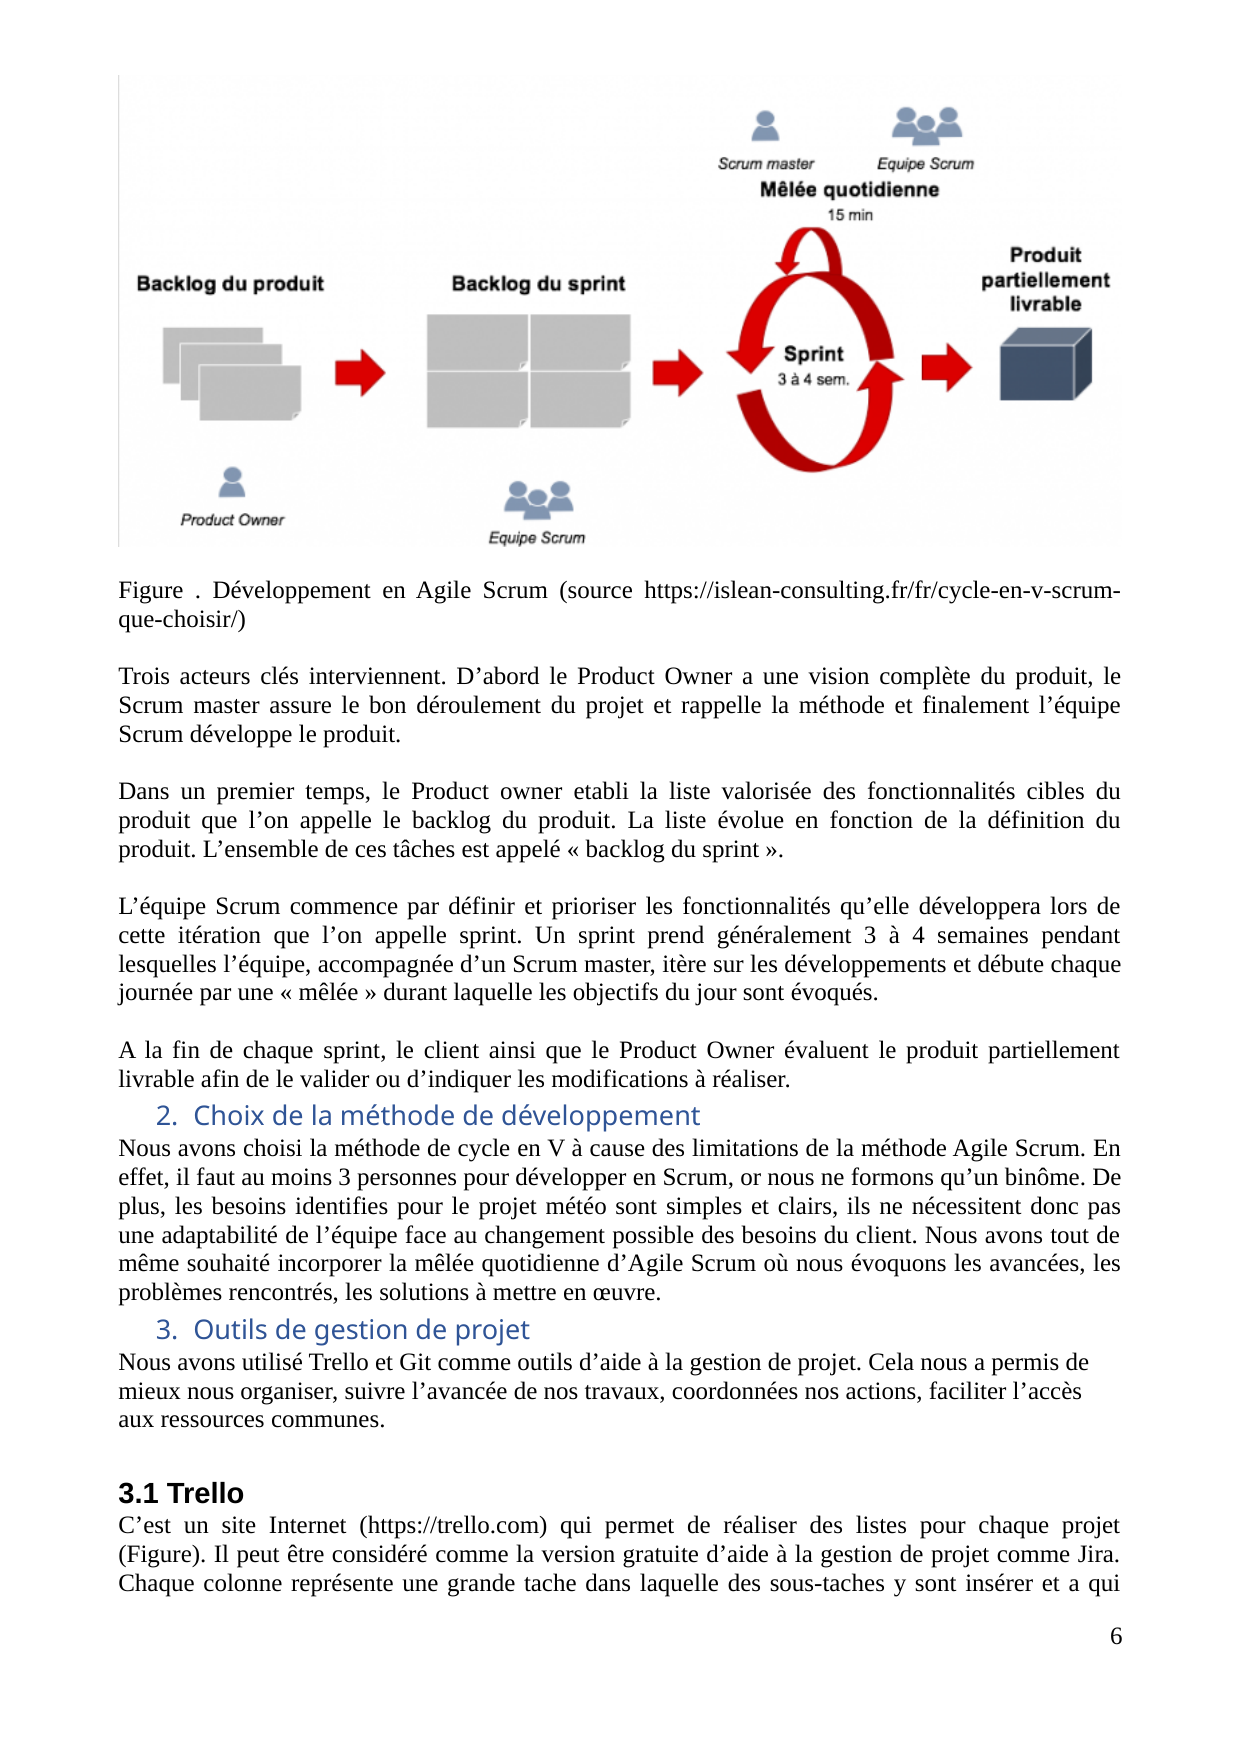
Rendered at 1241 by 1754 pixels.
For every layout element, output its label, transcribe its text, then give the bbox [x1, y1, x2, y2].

subtitle 3.1 Trello [118, 1477, 1122, 1510]
text L’équipe Scrum commence par définir et prioriser les fonctionnalités qu’elle développera lors de cette itération que l’on appelle sprint. Un sprint prend généralement 3 à 4 semaines pendant lesquelles l’équipe, accompagnée d’un Scrum master, itère sur les développements et débute chaque journée par une « mêlée » durant laquelle les objectifs du jour sont évoqués. [118, 891, 1122, 1006]
list Choix de la méthode de développement [156, 1097, 1122, 1133]
text Trois acteurs clés interviennent. D’abord le Product Owner a une vision complète du produit, le Scrum master assure le bon déroulement du projet et rappelle la méthode et finalement l’équipe Scrum développe le produit. [118, 661, 1122, 747]
list Outils de gestion de projet [156, 1310, 1122, 1347]
text Nous avons choisi la méthode de cycle en V à cause des limitations de la méthode Agile Scrum. En effet, il faut au moins 3 personnes pour développer en Scrum, or nous ne formons qu’un binôme. De plus, les besoins identifies pour le projet météo sont simples et clairs, ils ne nécessitent donc pas une adaptabilité de l’équipe face au changement possible des besoins du client. Nous avons tout de même souhaité incorporer la mêlée quotidienne d’Agile Scrum où nous évoquons les avancées, les problèmes rencontrés, les solutions à mettre en œuvre. [118, 1133, 1122, 1306]
text Dans un premier temps, le Product owner etabli la liste valorisée des fonctionnalités cibles du produit que l’on appelle le backlog du produit. La liste évolue en fonction de la définition du produit. L’ensemble de ces tâches est appelé « backlog du sprint ». [118, 776, 1122, 862]
text Figure . Développement en Agile Scrum (source https://islean-consulting.fr/fr/cycle-en-v-scrum-que-choisir/) [118, 575, 1122, 632]
text Nous avons utilisé Trello et Git comme outils d’aide à la gestion de projet. Cela nous a permis de mieux nous organiser, suivre l’avancée de nos travaux, coordonnées nos actions, faciliter l’accès aux ressources communes. [118, 1347, 1122, 1433]
text A la fin de chaque sprint, le client ainsi que le Product Owner évaluent le produit partiellement livrable afin de le valider ou d’indiquer les modifications à réaliser. [118, 1035, 1122, 1092]
text C’est un site Internet (https://trello.com) qui permet de réaliser des listes pour chaque projet (Figure). Il peut être considéré comme la version gratuite d’aide à la gestion de projet comme Jira. Chaque colonne représente une grande tache dans laquelle des sous-taches y sont insérer et a qui [118, 1510, 1122, 1596]
